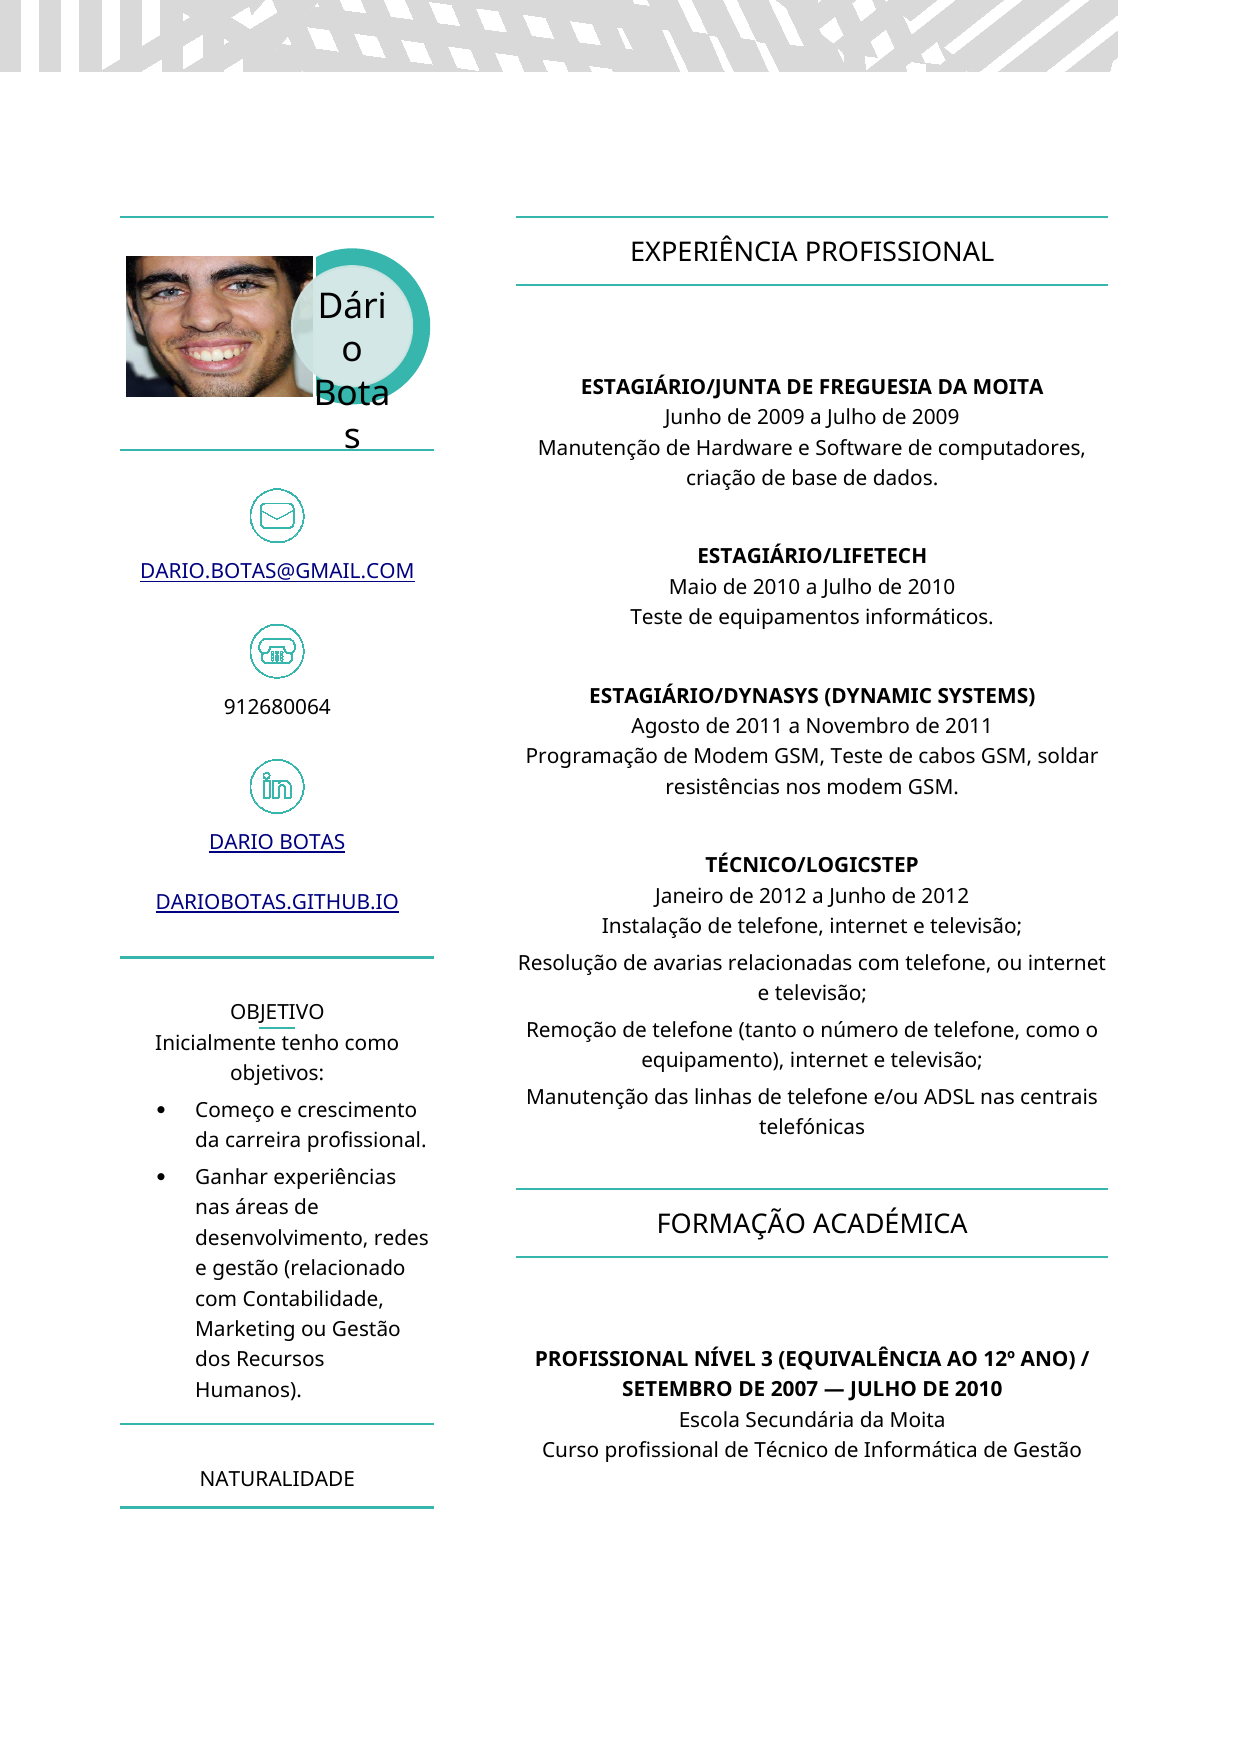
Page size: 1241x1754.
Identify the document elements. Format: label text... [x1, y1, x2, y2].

table_cell Formação Académica Profissional nível 3 (equivalência ao 12º ano) / Setembro de 2007 — Julho de 2010 Escola Secundária da Moita Curso profissional de Técnico de Informática de Gestão [504, 1188, 1120, 1514]
table_header [120, 1509, 434, 1514]
table_cell dario.botas@gmail.com [120, 545, 434, 587]
table_cell [120, 587, 434, 680]
table_cell dario botas [120, 815, 434, 857]
table_cell dariobotas.github.io [120, 857, 434, 956]
table_cell 912680064 [120, 680, 434, 722]
table_header Experiência Profissional Estagiário/Junta de Freguesia da Moita Junho de 2009 a Julho de 2009 Manutenção de Hardware e Software de computadores, criação de base de dados. Estagiário/Lifetech Maio de 2010 a Julho de 2010 Teste de equipamentos informáticos. Estagiário/Dynasys (Dynamic Systems) Agosto de 2011 a Novembro de 2011 Programação de Modem GSM, Teste de cabos GSM, soldar resistências nos modem GSM. Técnico/LogicStep Janeiro de 2012 a Junho de 2012 Instalação de telefone, internet e televisão; Resolução de avarias relacionadas com telefone, ou internet e televisão; Remoção de telefone (tanto o número de telefone, como o equipamento), internet e televisão; Manutenção das linhas de telefone e/ou ADSL nas centrais telefónicas [504, 216, 1120, 1188]
table_cell [120, 722, 434, 815]
table_header [120, 451, 434, 544]
table_cell Naturalidade [120, 1425, 434, 1506]
table_header [120, 218, 434, 449]
table_cell Objetivo Inicialmente tenho como objetivos: Começo e crescimento da carreira profissional. Ganhar experiências nas áreas de desenvolvimento, redes e gestão (relacionado com Contabilidade, Marketing ou Gestão dos Recursos Humanos). [120, 959, 434, 1423]
table_header [434, 216, 504, 1514]
